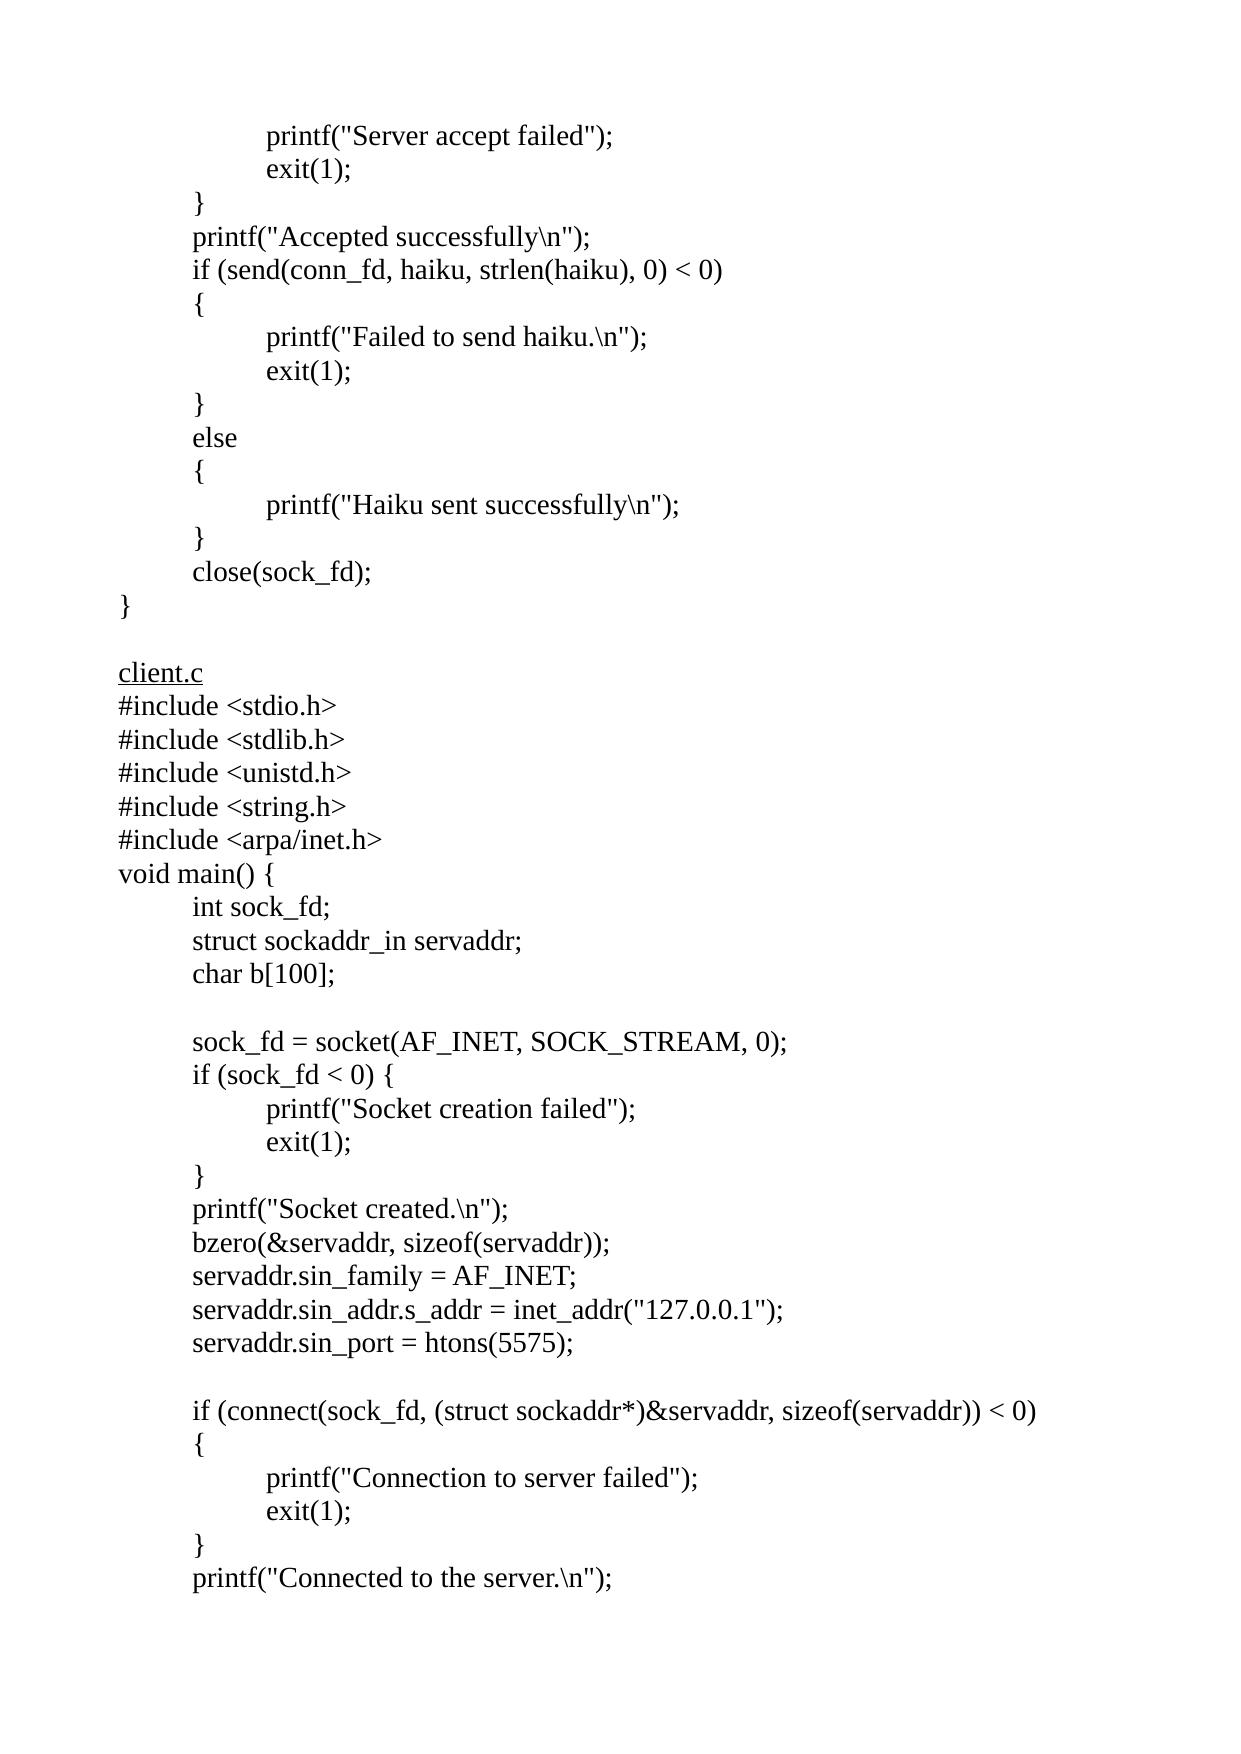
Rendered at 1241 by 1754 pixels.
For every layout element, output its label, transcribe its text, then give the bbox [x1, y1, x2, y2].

text servaddr.sin_port = htons(5575); [118, 1326, 1122, 1359]
text if (send(conn_fd, haiku, strlen(haiku), 0) < 0) [118, 252, 1122, 286]
text } [118, 386, 1122, 420]
text if (sock_fd < 0) { [118, 1057, 1122, 1091]
text int sock_fd; [118, 889, 1122, 923]
text close(sock_fd); [118, 554, 1122, 588]
text exit(1); [118, 1493, 1122, 1527]
text } [118, 521, 1122, 554]
text printf("Socket creation failed"); [118, 1091, 1122, 1124]
text else [118, 420, 1122, 453]
text char b[100]; [118, 957, 1122, 990]
text } [118, 1527, 1122, 1560]
text exit(1); [118, 1124, 1122, 1158]
text } [118, 185, 1122, 219]
text #include <unistd.h> [118, 755, 1122, 789]
text void main() { [118, 856, 1122, 889]
text { [118, 1426, 1122, 1460]
text printf("Server accept failed"); [118, 118, 1122, 152]
text servaddr.sin_addr.s_addr = inet_addr("127.0.0.1"); [118, 1292, 1122, 1326]
text { [118, 453, 1122, 487]
text exit(1); [118, 353, 1122, 386]
text } [118, 1158, 1122, 1191]
text #include <stdlib.h> [118, 722, 1122, 755]
text #include <stdio.h> [118, 688, 1122, 722]
text #include <arpa/inet.h> [118, 822, 1122, 856]
text servaddr.sin_family = AF_INET; [118, 1258, 1122, 1292]
text #include <string.h> [118, 789, 1122, 822]
text exit(1); [118, 152, 1122, 185]
text sock_fd = socket(AF_INET, SOCK_STREAM, 0); [118, 1024, 1122, 1057]
text printf("Accepted successfully\n"); [118, 219, 1122, 252]
text if (connect(sock_fd, (struct sockaddr*)&servaddr, sizeof(servaddr)) < 0) [118, 1393, 1122, 1426]
text bzero(&servaddr, sizeof(servaddr)); [118, 1225, 1122, 1258]
text printf("Socket created.\n"); [118, 1191, 1122, 1225]
text printf("Failed to send haiku.\n"); [118, 319, 1122, 353]
text { [118, 286, 1122, 319]
text } [118, 588, 1122, 621]
text printf("Connected to the server.\n"); [118, 1560, 1122, 1594]
text struct sockaddr_in servaddr; [118, 923, 1122, 957]
text client.c [118, 655, 1122, 688]
text printf("Haiku sent successfully\n"); [118, 487, 1122, 521]
text printf("Connection to server failed"); [118, 1460, 1122, 1493]
